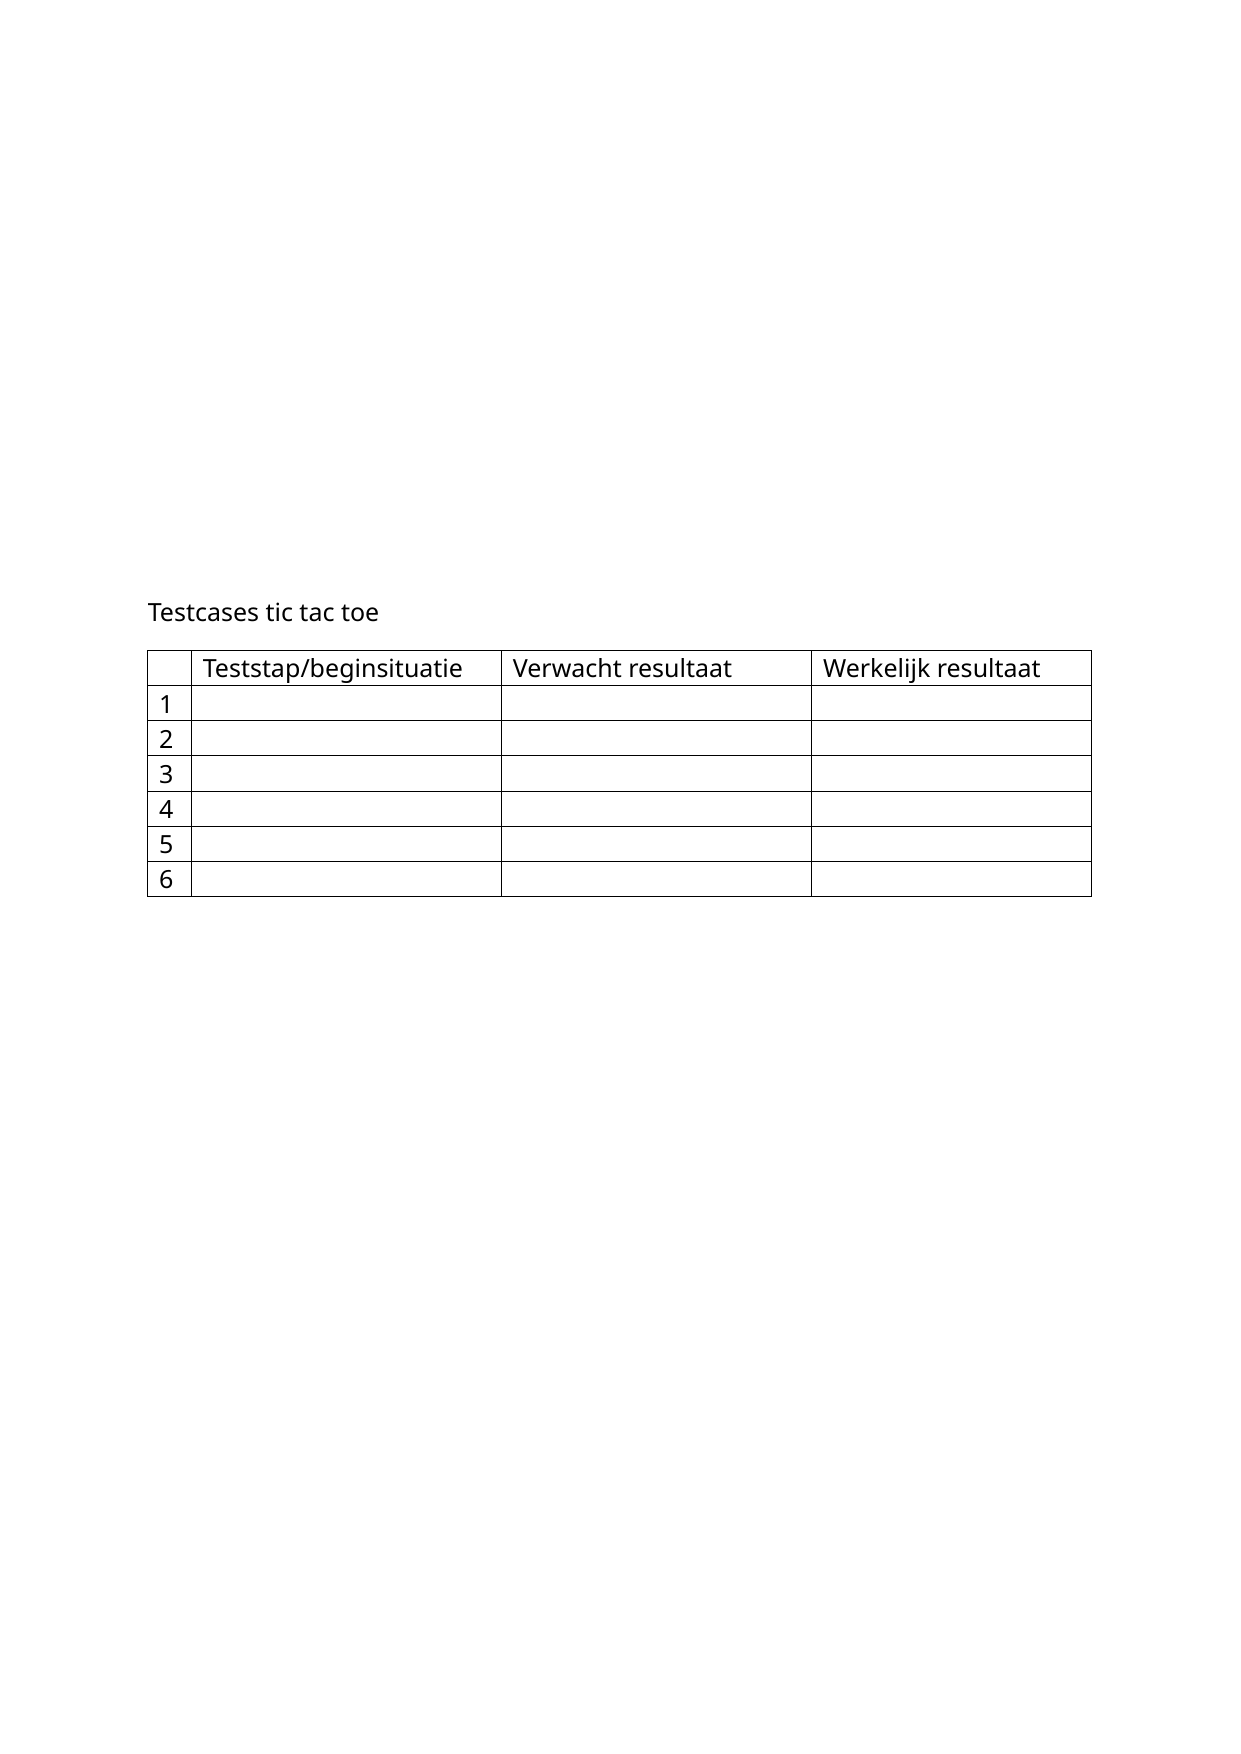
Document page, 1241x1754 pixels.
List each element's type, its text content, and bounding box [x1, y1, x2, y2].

table_cell [192, 862, 501, 896]
table_cell [502, 721, 811, 755]
table_cell 6 [148, 862, 191, 896]
table_cell [502, 827, 811, 861]
table_cell 4 [148, 792, 191, 826]
table_cell 5 [148, 827, 191, 861]
table_cell 2 [148, 721, 191, 755]
table_cell 3 [148, 756, 191, 791]
table_cell [812, 862, 1091, 896]
table_cell [192, 756, 501, 791]
table_cell [192, 686, 501, 720]
table_cell [812, 756, 1091, 791]
table_cell 1 [148, 686, 191, 720]
table_header Werkelijk resultaat [812, 651, 1091, 685]
table_cell [192, 721, 501, 755]
table_cell [502, 862, 811, 896]
table_cell [812, 827, 1091, 861]
table_header Verwacht resultaat [502, 651, 811, 685]
table_cell [192, 827, 501, 861]
table_cell [812, 792, 1091, 826]
table_cell [502, 756, 811, 791]
table_header [148, 651, 191, 685]
text Testcases tic tac toe [148, 594, 1093, 628]
table_cell [812, 721, 1091, 755]
table_cell [192, 792, 501, 826]
table_header Teststap/beginsituatie [192, 651, 501, 685]
table_cell [812, 686, 1091, 720]
table_cell [502, 686, 811, 720]
table_cell [502, 792, 811, 826]
